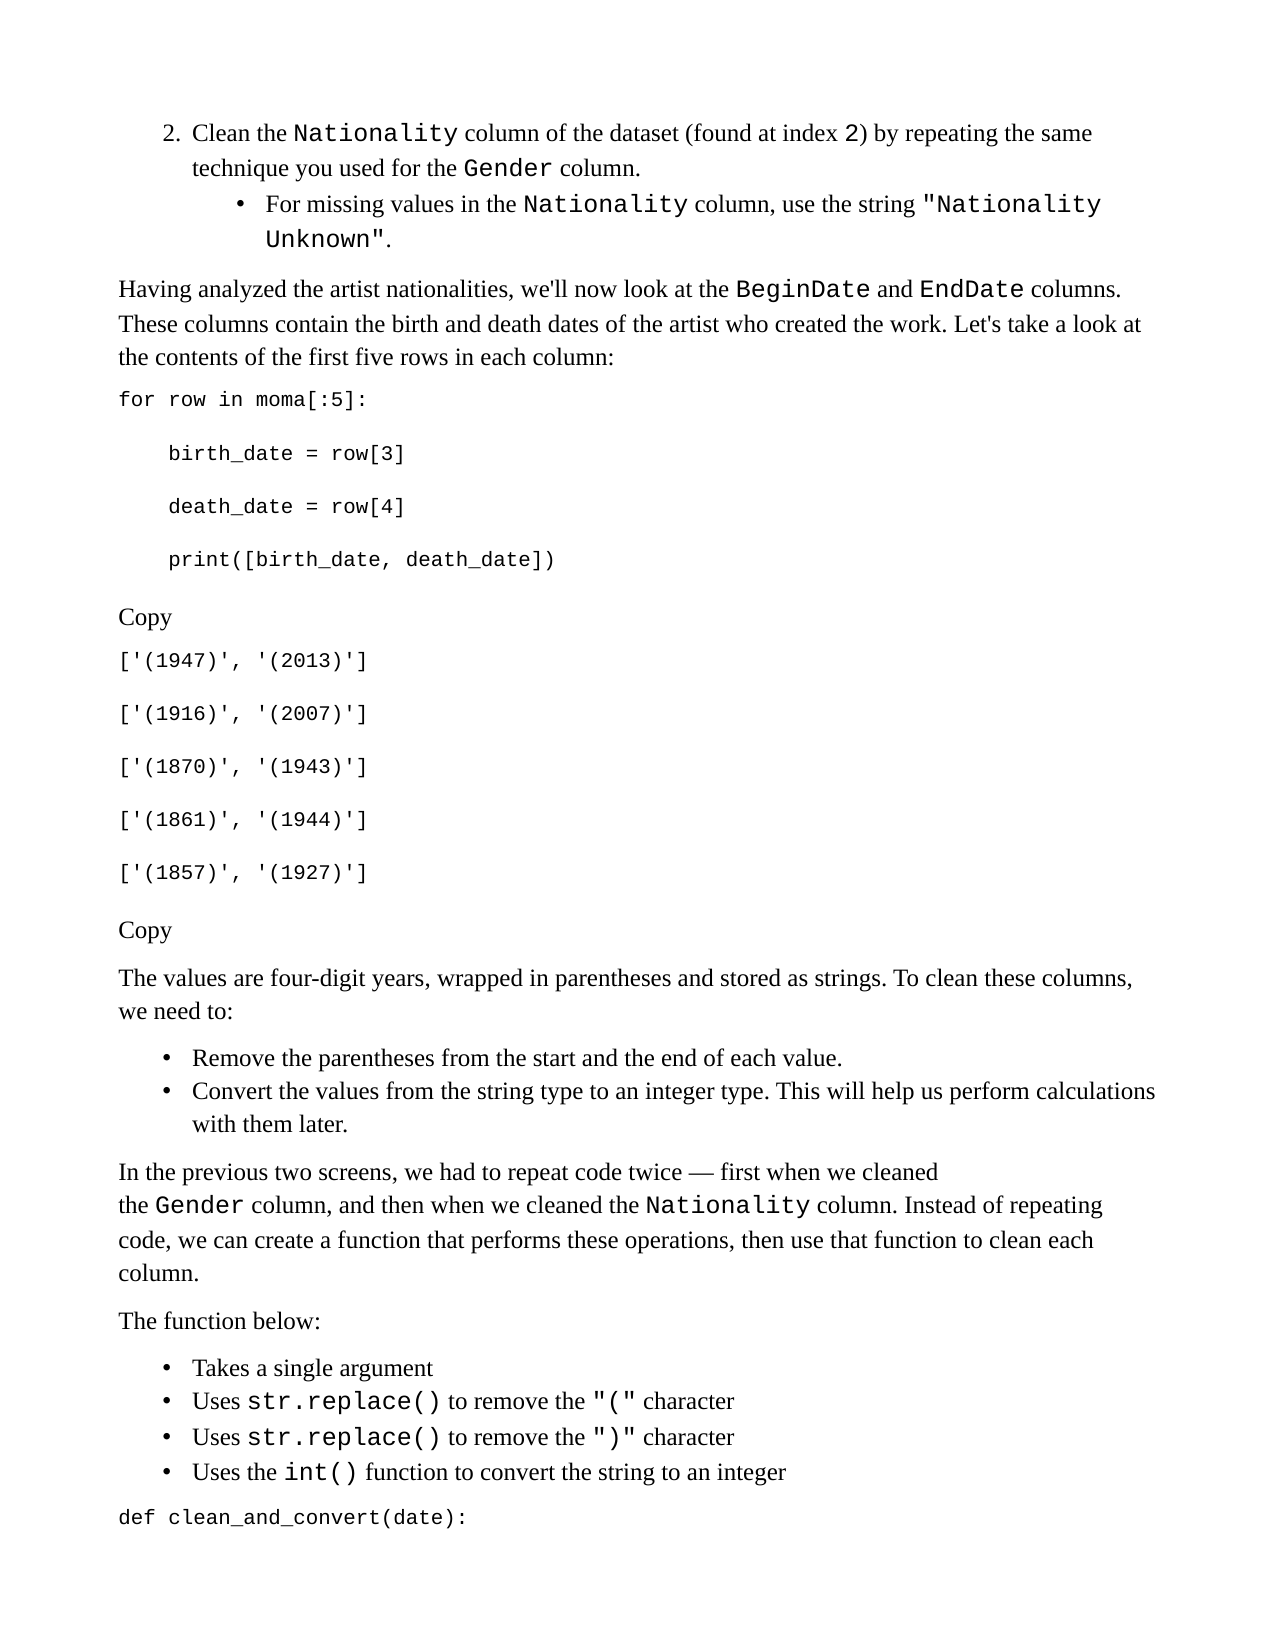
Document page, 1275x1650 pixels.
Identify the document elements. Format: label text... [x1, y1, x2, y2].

text ['(1916)', '(2007)'] [118, 703, 1157, 726]
text Copy [118, 602, 1157, 631]
list Remove the parentheses from the start and the end of each value. [162, 1043, 1157, 1072]
text death_date = row[4] [118, 496, 1157, 519]
text for row in moma[:5]: [118, 389, 1157, 413]
text ['(1947)', '(2013)'] [118, 649, 1157, 673]
text The values are four-digit years, wrapped in parentheses and stored as strings. To clean these columns, we need to: [118, 963, 1157, 1024]
list Uses the int() function to convert the string to an integer [162, 1457, 1157, 1488]
text ['(1870)', '(1943)'] [118, 756, 1157, 779]
text In the previous two screens, we had to repeat code twice — first when we cleaned the Gender column, and then when we cleaned the Nationality column. Instead of repeating code, we can create a function that performs these operations, then use that function to clean each column. [118, 1157, 1157, 1287]
text The function below: [118, 1306, 1157, 1334]
list For missing values in the Nationality column, use the string "Nationality Unknown". [236, 189, 1157, 254]
text print([birth_date, death_date]) [118, 549, 1157, 572]
text def clean_and_convert(date): [118, 1507, 1157, 1531]
text birth_date = row[3] [118, 443, 1157, 466]
text ['(1857)', '(1927)'] [118, 862, 1157, 886]
list Convert the values from the string type to an integer type. This will help us perform calculations with them later. [162, 1076, 1157, 1138]
text ['(1861)', '(1944)'] [118, 809, 1157, 833]
list Clean the Nationality column of the dataset (found at index 2) by repeating the same technique you used for the Gender column. [162, 118, 1157, 184]
list Uses str.replace() to remove the ")" character [162, 1422, 1157, 1453]
list Uses str.replace() to remove the "(" character [162, 1386, 1157, 1417]
text Having analyzed the artist nationalities, we'll now look at the BeginDate and EndDate columns. These columns contain the birth and death dates of the artist who created the work. Let's take a look at the contents of the first five rows in each column: [118, 274, 1157, 371]
text Copy [118, 915, 1157, 944]
list Takes a single argument [162, 1353, 1157, 1382]
